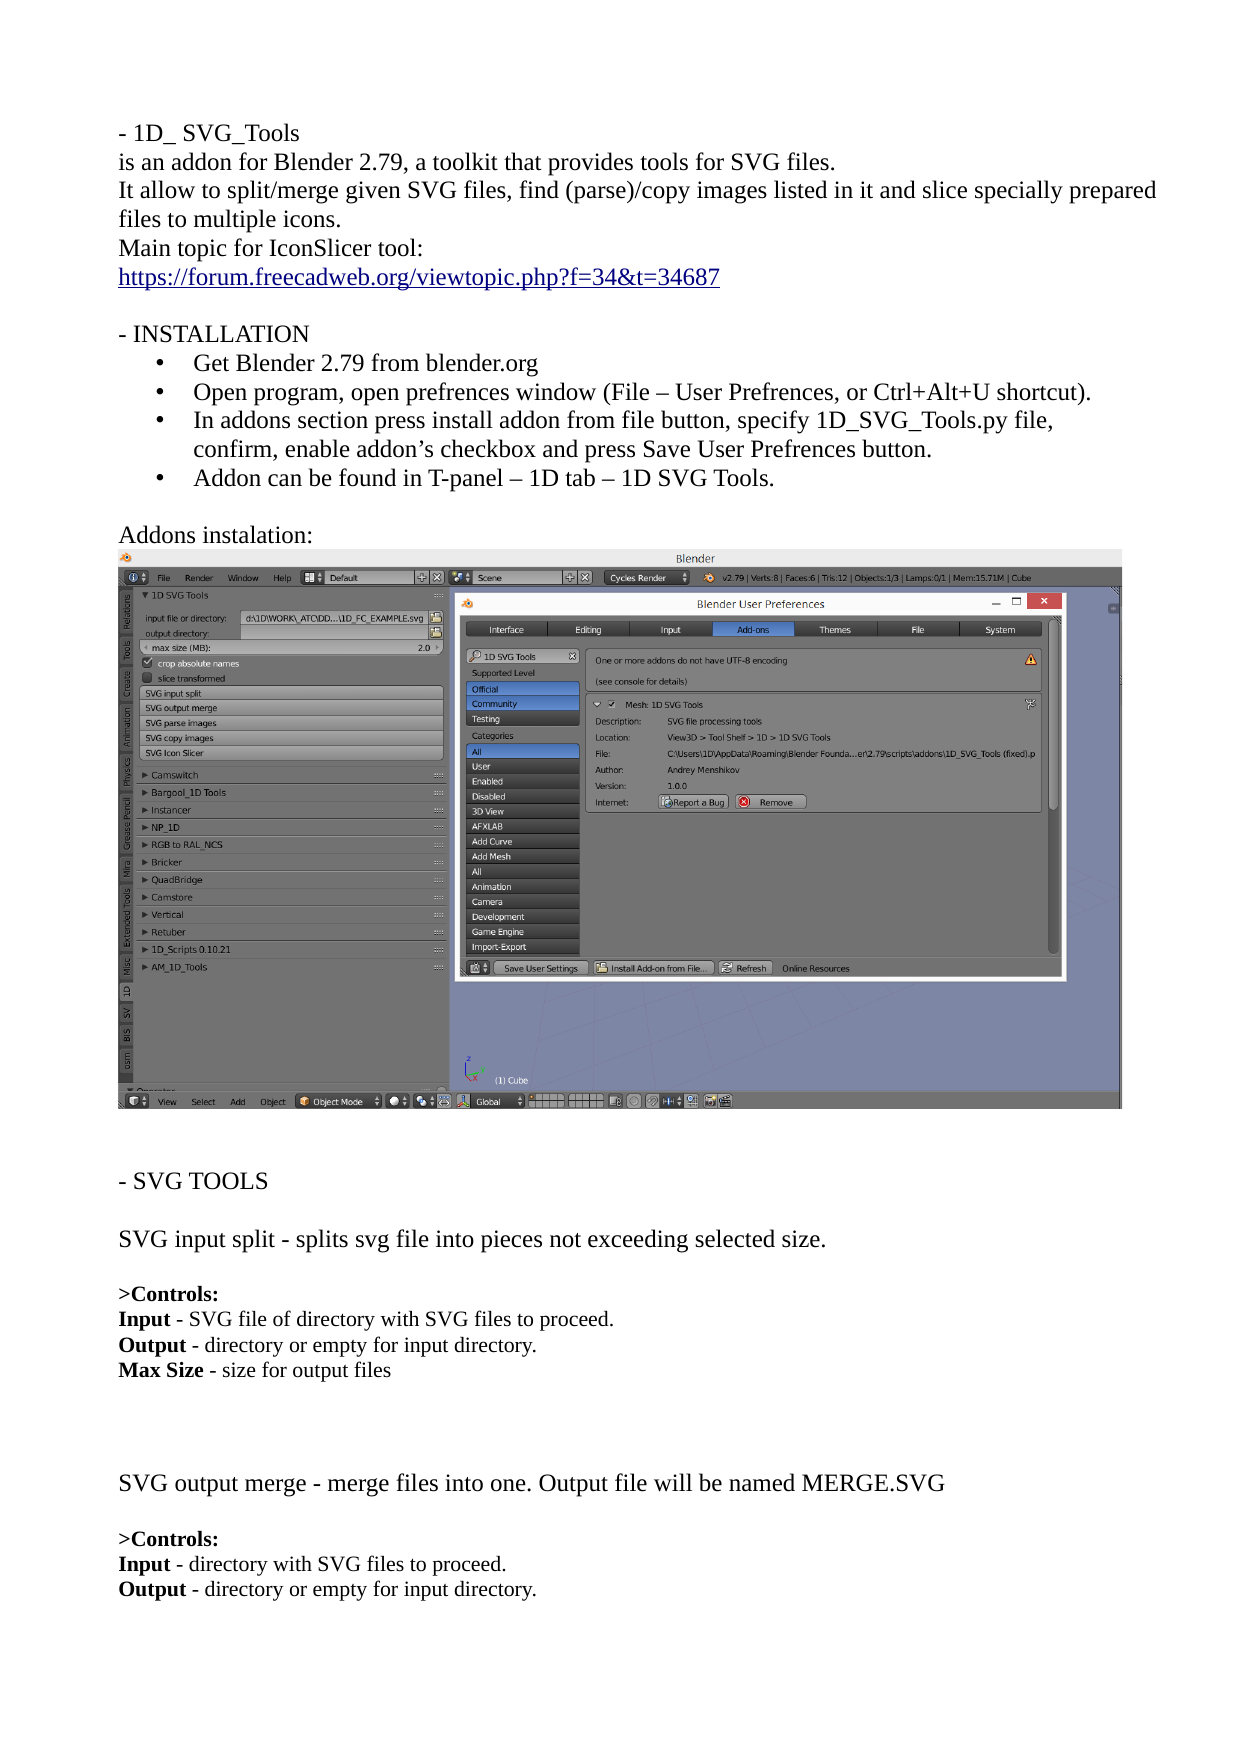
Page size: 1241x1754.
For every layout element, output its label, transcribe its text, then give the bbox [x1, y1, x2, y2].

list Addon can be found in T-panel – 1D tab – 1D SVG Tools. [156, 463, 1122, 492]
text Max Size - size for output files [118, 1357, 1122, 1382]
text SVG output merge - merge files into one. Output file will be named MERGE.SVG [118, 1468, 1122, 1497]
list In addons section press install addon from file button, specify 1D_SVG_Tools.py file, confirm, enable addon’s checkbox and press Save User Prefrences button. [156, 406, 1122, 463]
text Input - SVG file of directory with SVG files to proceed. [118, 1306, 1122, 1332]
text Addons instalation: [118, 521, 1122, 549]
list Get Blender 2.79 from blender.org [156, 348, 1122, 377]
list Open program, open prefrences window (File – User Prefrences, or Ctrl+Alt+U shortcut). [156, 377, 1122, 406]
text - SVG TOOLS [118, 1166, 1122, 1195]
text >Controls: [118, 1281, 1122, 1306]
text - INSTALLATION [118, 319, 1122, 348]
text Output - directory or empty for input directory. [118, 1332, 1122, 1357]
text Input - directory with SVG files to proceed. [118, 1551, 1122, 1576]
text >Controls: [118, 1526, 1122, 1551]
text It allow to split/merge given SVG files, find (parse)/copy images listed in it and slice specially prepared files to multiple icons. Main topic for IconSlicer tool: https://forum.freecadweb.org/viewtopic.php?f=34&t=34687 [118, 176, 1187, 291]
text is an addon for Blender 2.79, a toolkit that provides tools for SVG files. [118, 147, 1122, 176]
text Output - directory or empty for input directory. [118, 1576, 1122, 1601]
picture [118, 549, 1123, 1109]
text SVG input split - splits svg file into pieces not exceeding selected size. [118, 1224, 1122, 1252]
text - 1D_ SVG_Tools [118, 118, 1122, 147]
